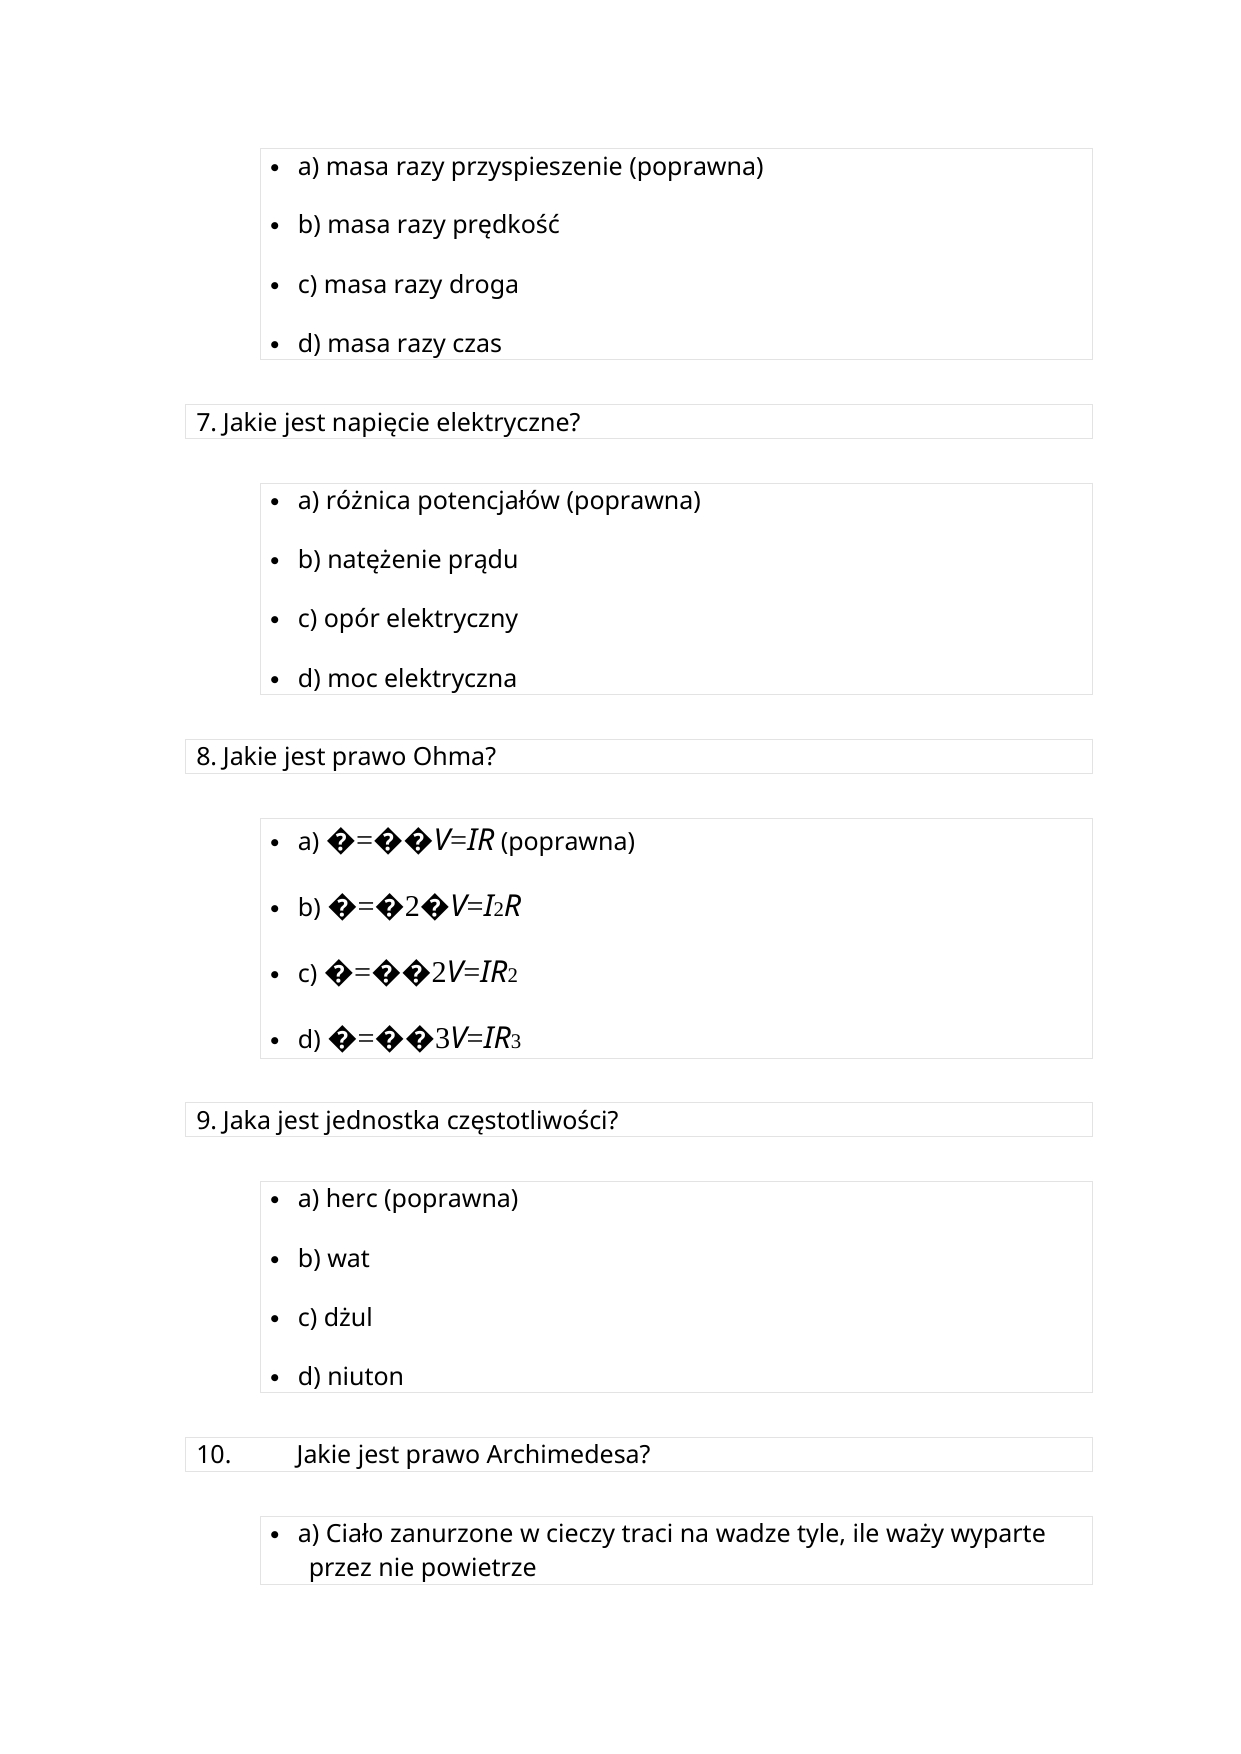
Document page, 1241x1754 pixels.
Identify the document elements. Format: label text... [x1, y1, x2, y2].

list a) różnica potencjałów (poprawna) [261, 484, 1092, 517]
list a) herc (poprawna) [261, 1182, 1092, 1215]
list b) �=�2�V=I2R [261, 883, 1092, 925]
list d) niuton [261, 1358, 1092, 1392]
list c) opór elektryczny [261, 601, 1092, 635]
list d) moc elektryczna [261, 660, 1092, 694]
list b) masa razy prędkość [261, 207, 1092, 241]
list a) masa razy przyspieszenie (poprawna) [261, 149, 1092, 182]
list Jakie jest prawo Ohma? [186, 740, 1092, 773]
list b) natężenie prądu [261, 542, 1092, 576]
list Jakie jest napięcie elektryczne? [186, 405, 1092, 438]
list d) �=��3V=IR3 [261, 1016, 1092, 1058]
list d) masa razy czas [261, 325, 1092, 359]
list a) �=��V=IR (poprawna) [261, 819, 1092, 859]
list c) �=��2V=IR2 [261, 950, 1092, 991]
list Jaka jest jednostka częstotliwości? [186, 1103, 1092, 1136]
list c) masa razy droga [261, 266, 1092, 300]
list Jakie jest prawo Archimedesa? [186, 1438, 1092, 1471]
list a) Ciało zanurzone w cieczy traci na wadze tyle, ile waży wyparte przez nie powietrze [261, 1517, 1092, 1584]
list b) wat [261, 1240, 1092, 1274]
list c) dżul [261, 1299, 1092, 1333]
